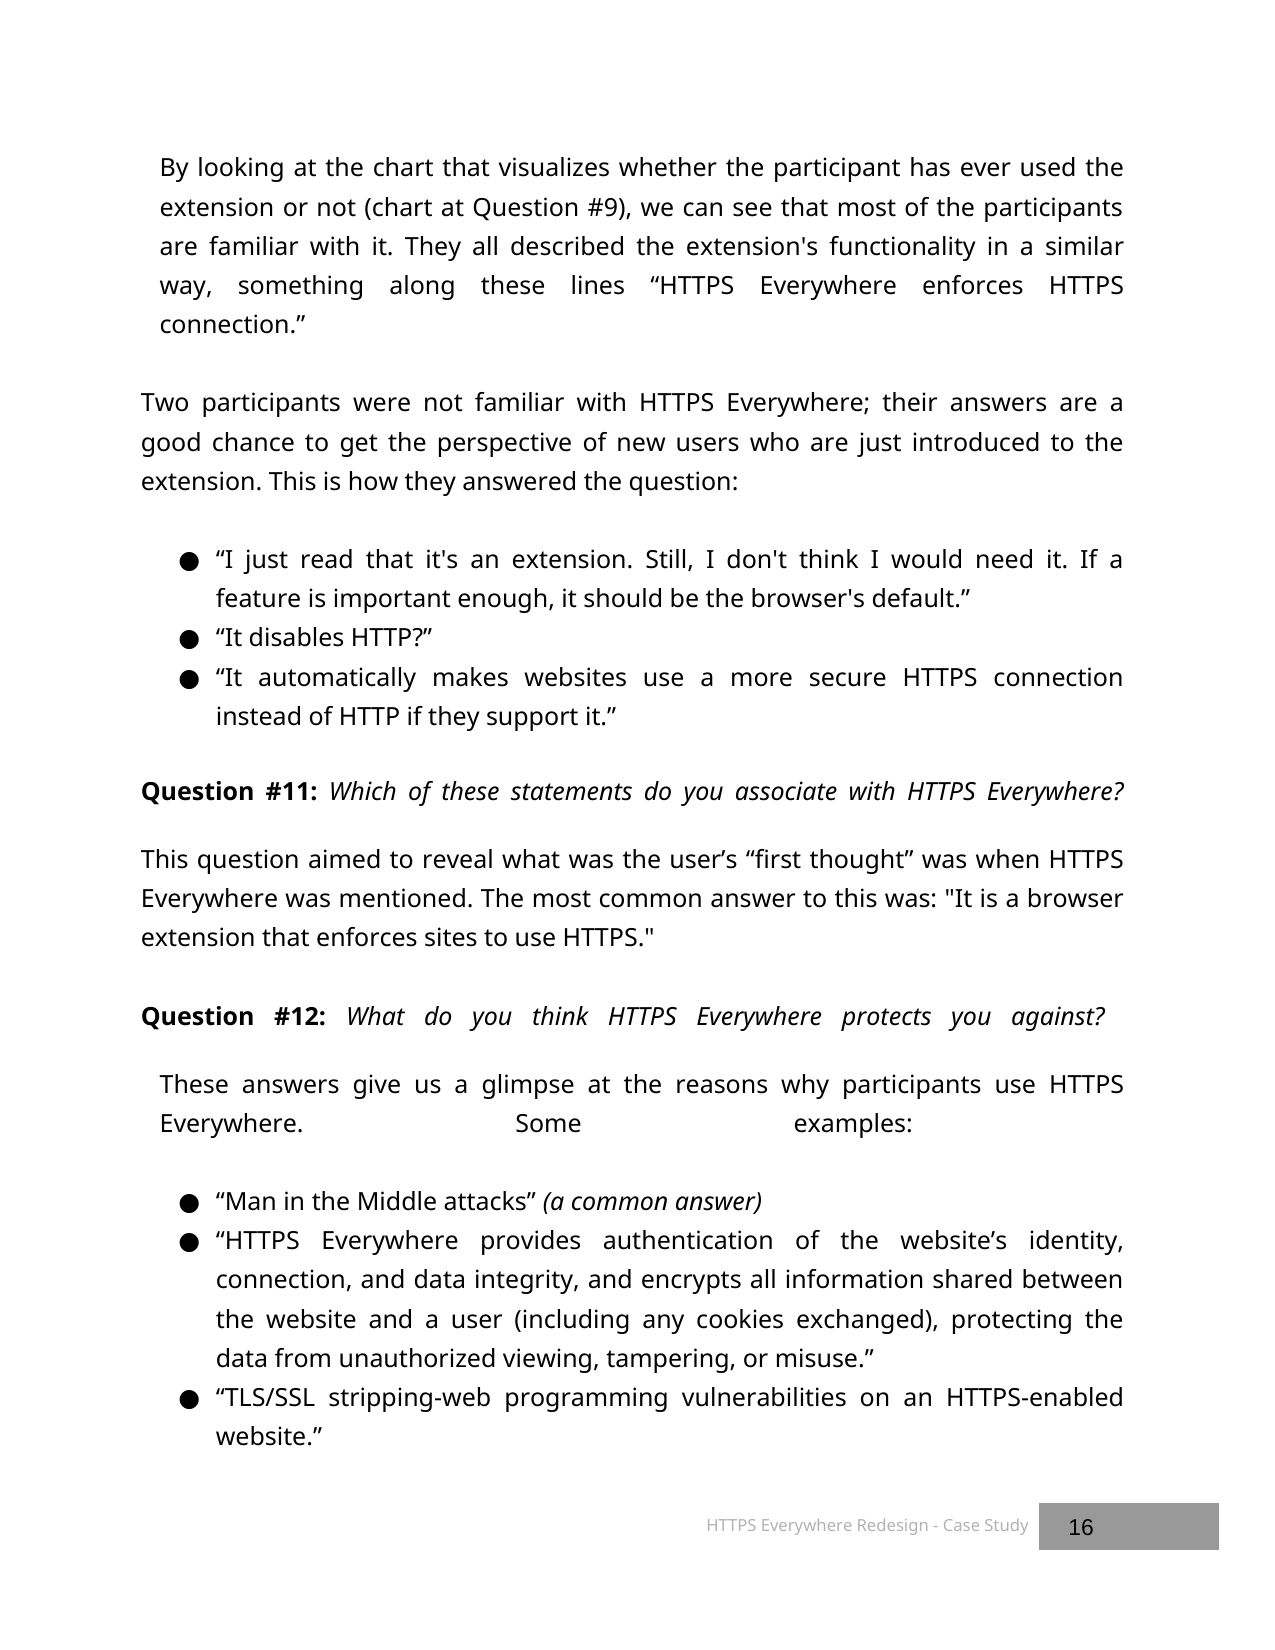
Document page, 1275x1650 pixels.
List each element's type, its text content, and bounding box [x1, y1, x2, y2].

list “HTTPS Everywhere provides authentication of the website’s identity, connection, and data integrity, and encrypts all information shared between the website and a user (including any cookies exchanged), protecting the data from unauthorized viewing, tampering, or misuse.” [178, 1223, 1125, 1374]
text Question #12: What do you think HTTPS Everywhere protects you against? [141, 998, 1125, 1062]
list “I just read that it's an extension. Still, I don't think I would need it. If a feature is important enough, it should be the browser's default.” [178, 542, 1125, 615]
list “It automatically makes websites use a more secure HTTPS connection instead of HTTP if they support it.” [178, 659, 1125, 732]
text This question aimed to reveal what was the user’s “first thought” was when HTTPS Everywhere was mentioned. The most common answer to this was: "It is a browser extension that enforces sites to use HTTPS." [141, 842, 1125, 954]
list “TLS/SSL stripping-web programming vulnerabilities on an HTTPS-enabled website.” [178, 1380, 1125, 1453]
list “It disables HTTP?” [178, 620, 1125, 654]
text By looking at the chart that visualizes whether the participant has ever used the extension or not (chart at Question #9), we can see that most of the participants are familiar with it. They all described the extension's functionality in a similar way, something along these lines “HTTPS Everywhere enforces HTTPS connection.” [159, 150, 1125, 341]
text Two participants were not familiar with HTTPS Everywhere; their answers are a good chance to get the perspective of new users who are just introduced to the extension. This is how they answered the question: [141, 385, 1125, 497]
list “Man in the Middle attacks” (a common answer) [178, 1184, 1125, 1218]
text Question #11: Which of these statements do you associate with HTTPS Everywhere? [141, 773, 1125, 838]
text These answers give us a glimpse at the reasons why participants use HTTPS Everywhere. Some examples: [159, 1066, 1125, 1179]
